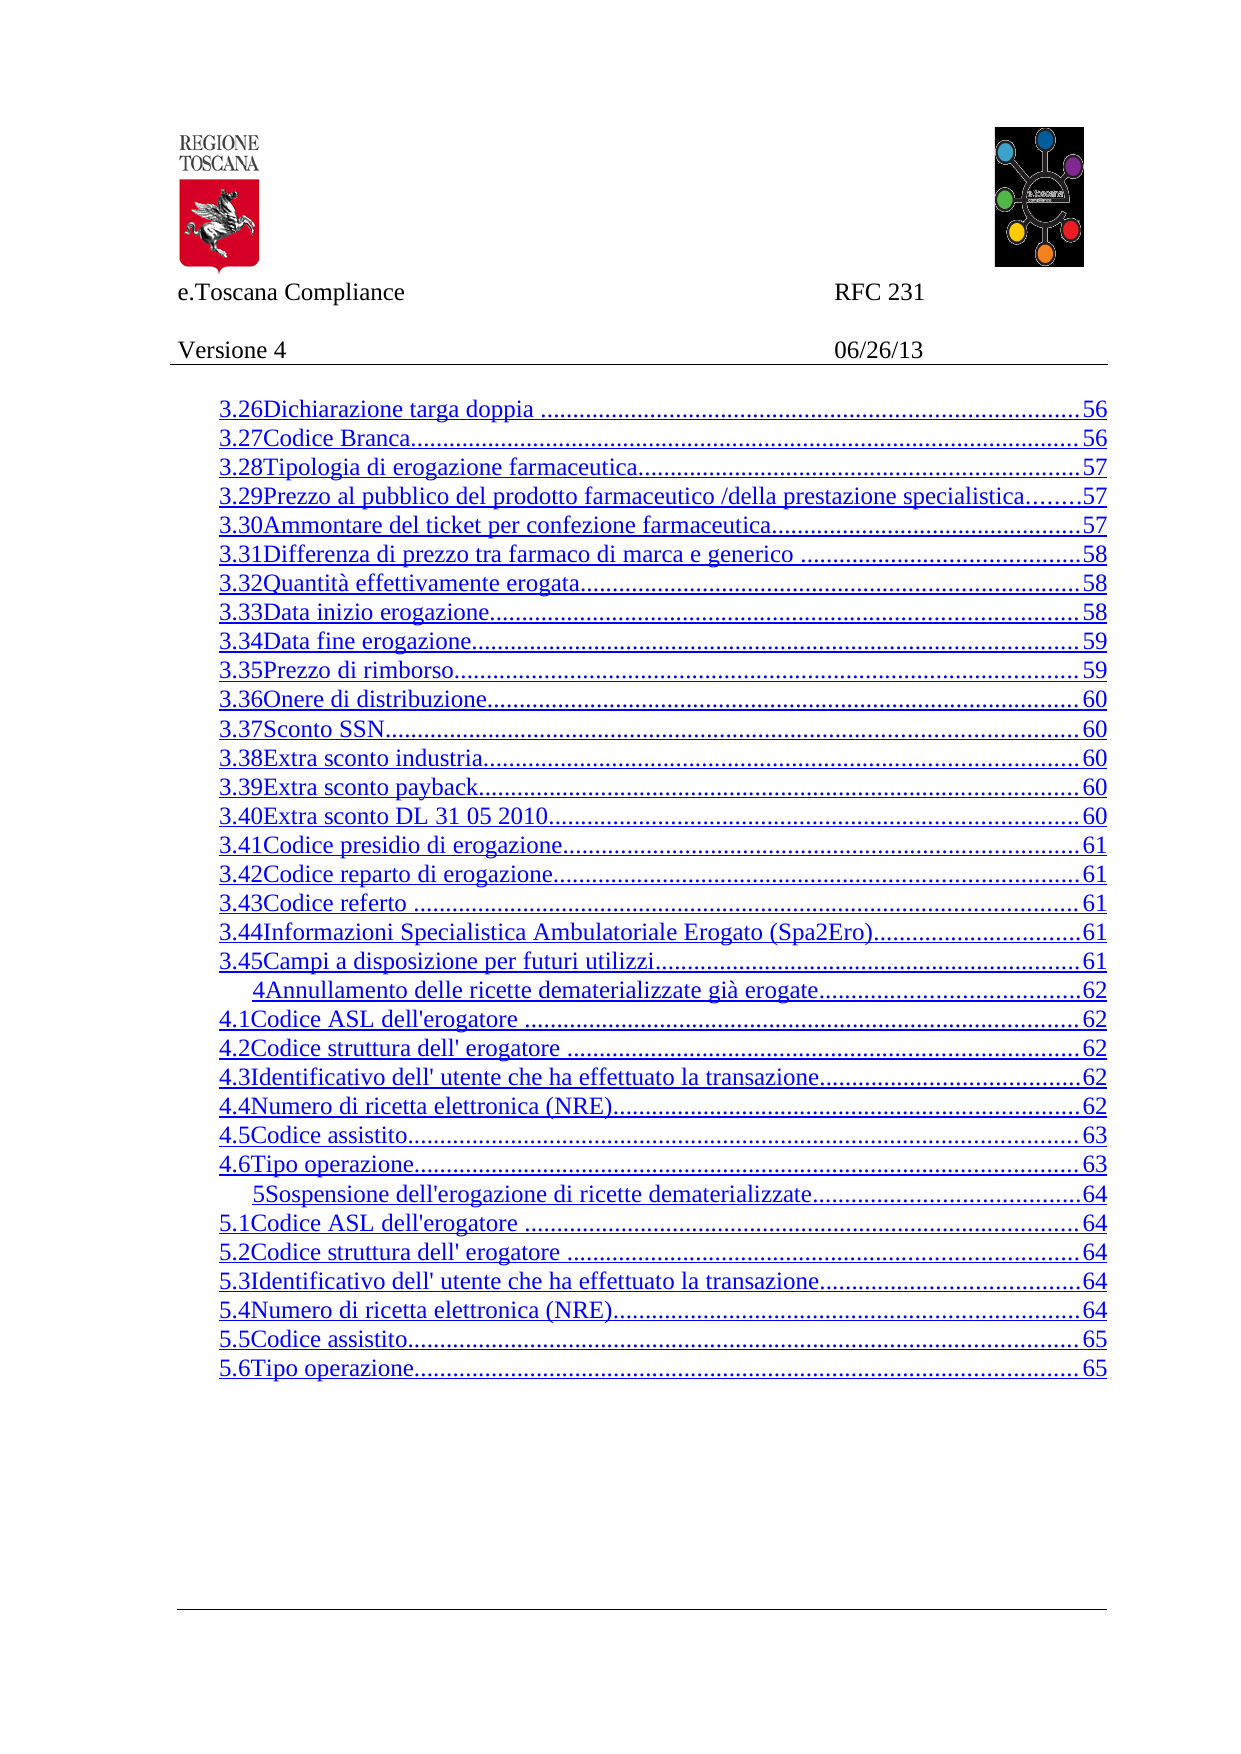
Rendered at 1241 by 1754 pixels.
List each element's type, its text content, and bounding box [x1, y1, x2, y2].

text 5Sospensione dell'erogazione di ricette dematerializzate 64 [252, 1178, 1107, 1204]
text 4.6Tipo operazione 63 [219, 1149, 1107, 1174]
text 4.5Codice assistito 63 [219, 1120, 1107, 1146]
text 3.33Data inizio erogazione 58 [219, 597, 1107, 622]
text 4.2Codice struttura dell' erogatore 62 [219, 1033, 1107, 1058]
text 4.4Numero di ricetta elettronica (NRE) 62 [219, 1091, 1107, 1116]
picture [178, 133, 260, 277]
text 3.35Prezzo di rimborso 59 [219, 655, 1107, 681]
text 5.4Numero di ricetta elettronica (NRE) 64 [219, 1295, 1107, 1320]
text 3.37Sconto SSN 60 [219, 713, 1107, 739]
text 3.43Codice referto 61 [219, 888, 1107, 913]
text 3.29Prezzo al pubblico del prodotto farmaceutico /della prestazione specialistica 57 [219, 481, 1107, 506]
text 5.1Codice ASL dell'erogatore 64 [219, 1207, 1107, 1233]
text 5.5Codice assistito 65 [219, 1324, 1107, 1349]
text 3.31Differenza di prezzo tra farmaco di marca e generico 58 [219, 539, 1107, 564]
text 5.3Identificativo dell' utente che ha effettuato la transazione 64 [219, 1266, 1107, 1291]
text 3.42Codice reparto di erogazione 61 [219, 859, 1107, 884]
text 5.2Codice struttura dell' erogatore 64 [219, 1237, 1107, 1262]
text 3.30Ammontare del ticket per confezione farmaceutica 57 [219, 510, 1107, 535]
text 3.27Codice Branca 56 [219, 423, 1107, 448]
text 3.38Extra sconto industria 60 [219, 742, 1107, 768]
text 3.40Extra sconto DL 31 05 2010 60 [219, 801, 1107, 826]
text 4.3Identificativo dell' utente che ha effettuato la transazione 62 [219, 1062, 1107, 1087]
text 3.28Tipologia di erogazione farmaceutica 57 [219, 452, 1107, 477]
text 3.39Extra sconto payback 60 [219, 772, 1107, 797]
text 5.6Tipo operazione 65 [219, 1353, 1107, 1378]
text 3.26Dichiarazione targa doppia 56 [219, 394, 1107, 419]
text 4.1Codice ASL dell'erogatore 62 [219, 1004, 1107, 1029]
text 3.36Onere di distribuzione 60 [219, 684, 1107, 709]
text 3.41Codice presidio di erogazione 61 [219, 830, 1107, 855]
text 3.34Data fine erogazione 59 [219, 626, 1107, 651]
text 3.45Campi a disposizione per futuri utilizzi 61 [219, 946, 1107, 971]
text 4Annullamento delle ricette dematerializzate già erogate 62 [252, 975, 1107, 1000]
text 3.32Quantità effettivamente erogata 58 [219, 568, 1107, 593]
text 3.44Informazioni Specialistica Ambulatoriale Erogato (Spa2Ero) 61 [219, 917, 1107, 942]
